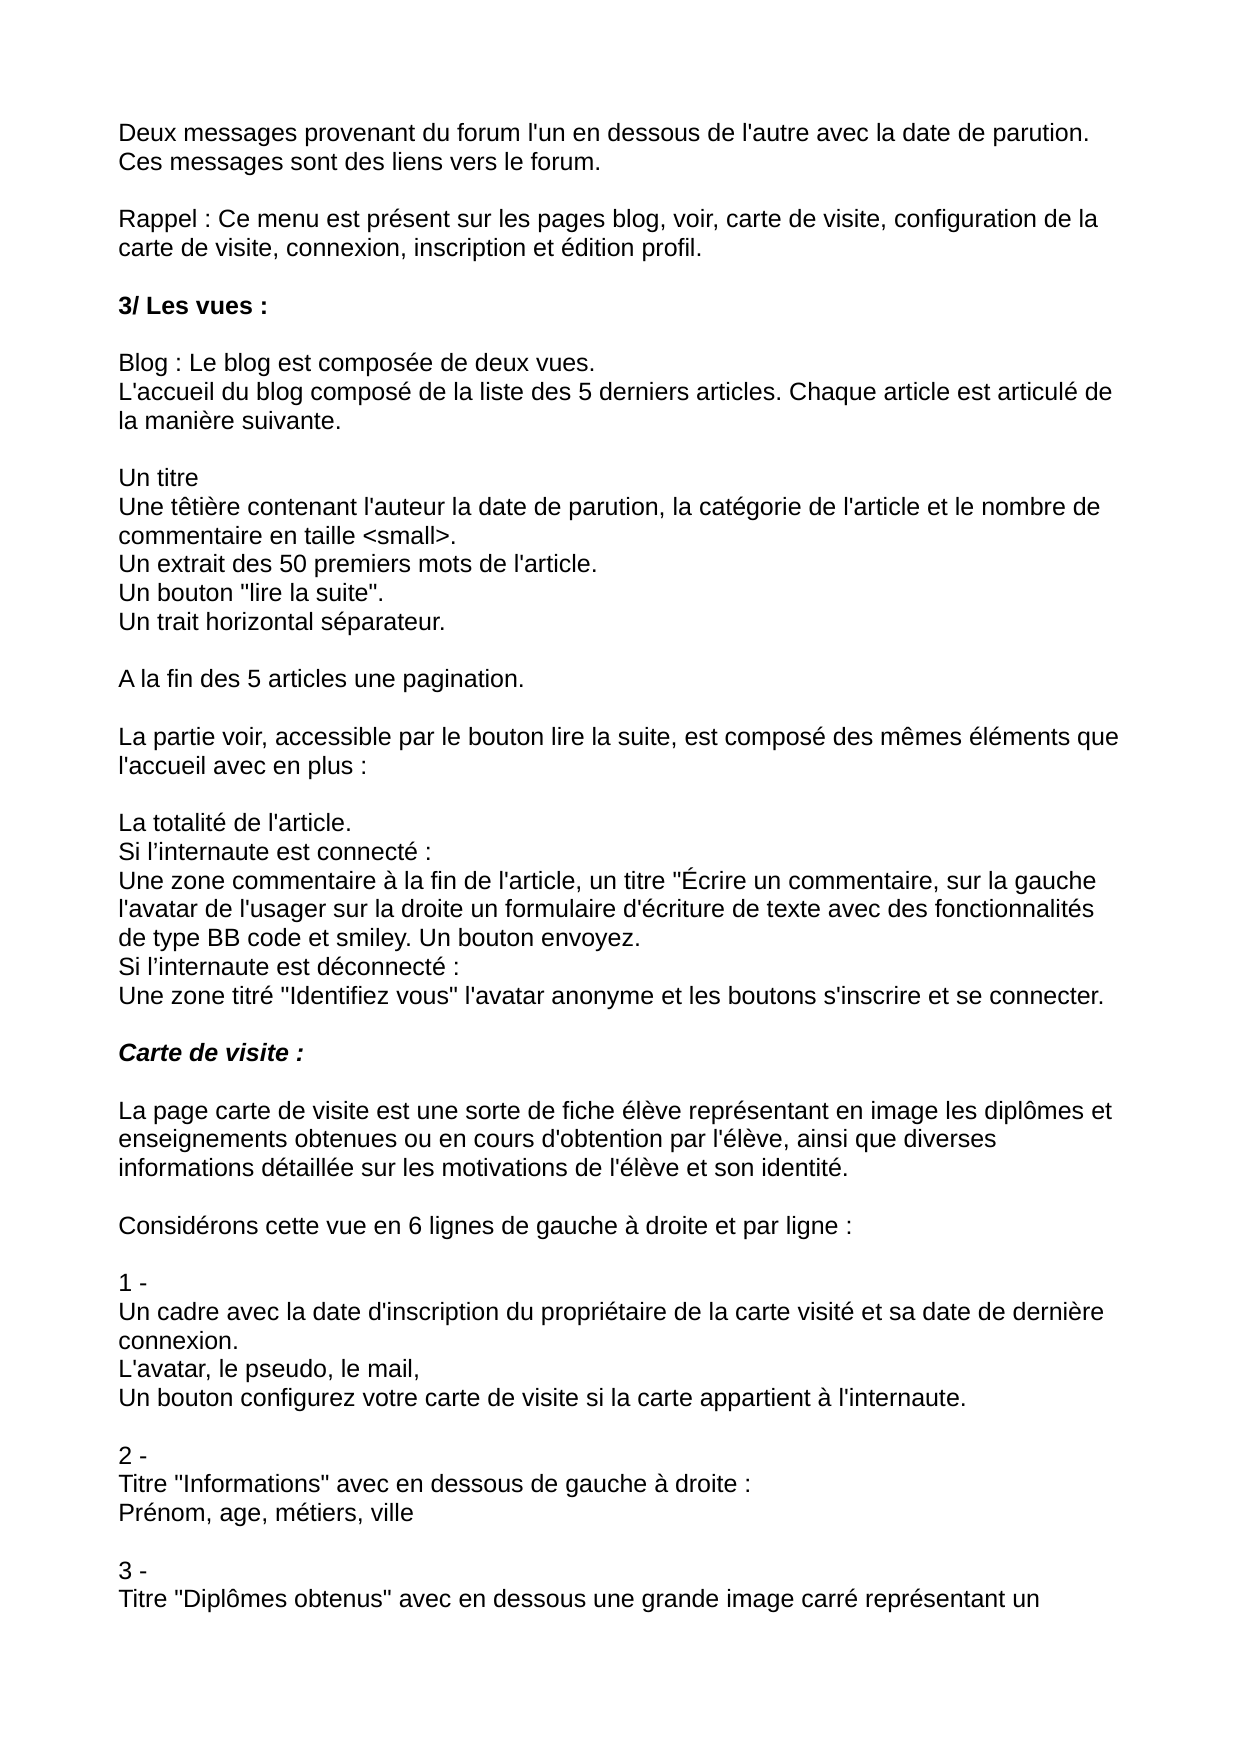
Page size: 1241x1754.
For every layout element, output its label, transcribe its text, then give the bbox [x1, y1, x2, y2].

text Un bouton configurez votre carte de visite si la carte appartient à l'internaute. [118, 1383, 1122, 1412]
text Une têtière contenant l'auteur la date de parution, la catégorie de l'article et le nombre de commentaire en taille <small>. [118, 492, 1122, 549]
text La page carte de visite est une sorte de fiche élève représentant en image les diplômes et enseignements obtenues ou en cours d'obtention par l'élève, ainsi que diverses informations détaillée sur les motivations de l'élève et son identité. [118, 1096, 1122, 1182]
text 1 - [118, 1268, 1122, 1297]
text La partie voir, accessible par le bouton lire la suite, est composé des mêmes éléments que l'accueil avec en plus : [118, 722, 1122, 779]
text Titre "Diplômes obtenus" avec en dessous une grande image carré représentant un [118, 1584, 1122, 1613]
text Un extrait des 50 premiers mots de l'article. [118, 549, 1122, 578]
text Deux messages provenant du forum l'un en dessous de l'autre avec la date de parution. Ces messages sont des liens vers le forum. [118, 118, 1122, 176]
text Considérons cette vue en 6 lignes de gauche à droite et par ligne : [118, 1211, 1122, 1239]
text Si l’internaute est déconnecté : [118, 952, 1122, 981]
text A la fin des 5 articles une pagination. [118, 664, 1122, 693]
text Si l’internaute est connecté : [118, 837, 1122, 866]
text 3/ Les vues : [118, 291, 1122, 319]
text 2 - [118, 1441, 1122, 1469]
text La totalité de l'article. [118, 808, 1122, 837]
text 3 - [118, 1556, 1122, 1584]
text Carte de visite : [118, 1038, 1122, 1067]
text Un cadre avec la date d'inscription du propriétaire de la carte visité et sa date de dernière connexion. [118, 1297, 1122, 1354]
text Un titre [118, 463, 1122, 492]
text Titre "Informations" avec en dessous de gauche à droite : [118, 1469, 1122, 1498]
text Un trait horizontal séparateur. [118, 607, 1122, 636]
text Une zone commentaire à la fin de l'article, un titre "Écrire un commentaire, sur la gauche l'avatar de l'usager sur la droite un formulaire d'écriture de texte avec des fonctionnalités de type BB code et smiley. Un bouton envoyez. [118, 866, 1122, 952]
text Prénom, age, métiers, ville [118, 1498, 1122, 1527]
text Une zone titré "Identifiez vous" l'avatar anonyme et les boutons s'inscrire et se connecter. [118, 981, 1122, 1009]
text Un bouton "lire la suite". [118, 578, 1122, 607]
text L'avatar, le pseudo, le mail, [118, 1354, 1122, 1383]
text Rappel : Ce menu est présent sur les pages blog, voir, carte de visite, configuration de la carte de visite, connexion, inscription et édition profil. [118, 204, 1122, 262]
text Blog : Le blog est composée de deux vues. [118, 348, 1122, 377]
text L'accueil du blog composé de la liste des 5 derniers articles. Chaque article est articulé de la manière suivante. [118, 377, 1122, 434]
